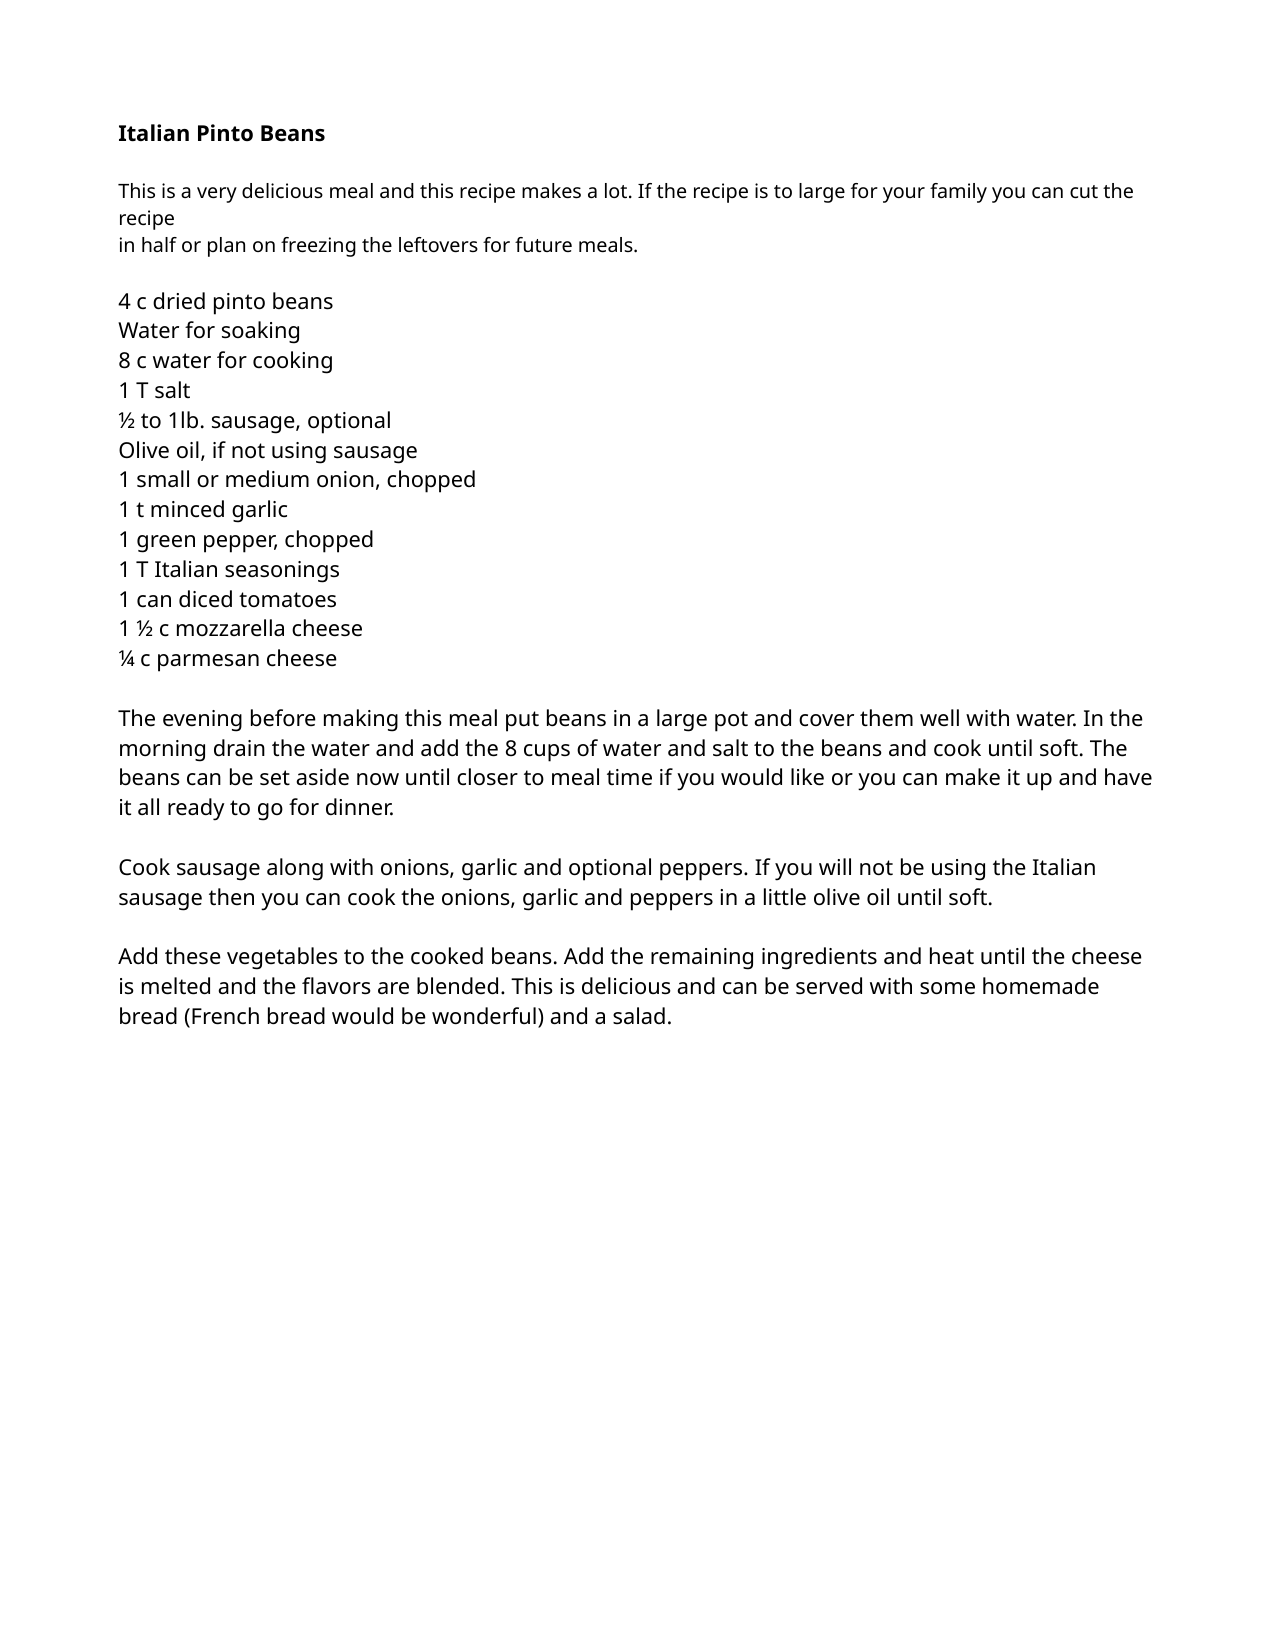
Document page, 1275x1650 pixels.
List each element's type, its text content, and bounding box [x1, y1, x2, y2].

text Italian Pinto Beans [118, 118, 1157, 148]
text bread (French bread would be wonderful) and a salad. [118, 1001, 1157, 1030]
text in half or plan on freezing the leftovers for future meals. [118, 232, 1157, 259]
text is melted and the flavors are blended. This is delicious and can be served with some homemade [118, 971, 1157, 1001]
text 8 c water for cooking [118, 345, 1157, 375]
text morning drain the water and add the 8 cups of water and salt to the beans and cook until soft. The [118, 732, 1157, 762]
text Water for soaking [118, 315, 1157, 345]
text ¼ c parmesan cheese [118, 643, 1157, 673]
text Olive oil, if not using sausage [118, 434, 1157, 464]
text 1 T salt [118, 375, 1157, 405]
text it all ready to go for dinner. [118, 792, 1157, 822]
text 1 small or medium onion, chopped [118, 464, 1157, 494]
text 1 T Italian seasonings [118, 554, 1157, 583]
text 1 t minced garlic [118, 494, 1157, 524]
text ½ to 1lb. sausage, optional [118, 405, 1157, 434]
text The evening before making this meal put beans in a large pot and cover them well with water. In the [118, 703, 1157, 732]
text 1 green pepper, chopped [118, 524, 1157, 554]
text 1 ½ c mozzarella cheese [118, 613, 1157, 643]
text 1 can diced tomatoes [118, 583, 1157, 613]
text This is a very delicious meal and this recipe makes a lot. If the recipe is to large for your family you can cut the recipe [118, 178, 1157, 232]
text Cook sausage along with onions, garlic and optional peppers. If you will not be using the Italian [118, 852, 1157, 881]
text 4 c dried pinto beans [118, 286, 1157, 315]
text beans can be set aside now until closer to meal time if you would like or you can make it up and have [118, 762, 1157, 792]
text Add these vegetables to the cooked beans. Add the remaining ingredients and heat until the cheese [118, 941, 1157, 971]
text sausage then you can cook the onions, garlic and peppers in a little olive oil until soft. [118, 881, 1157, 911]
